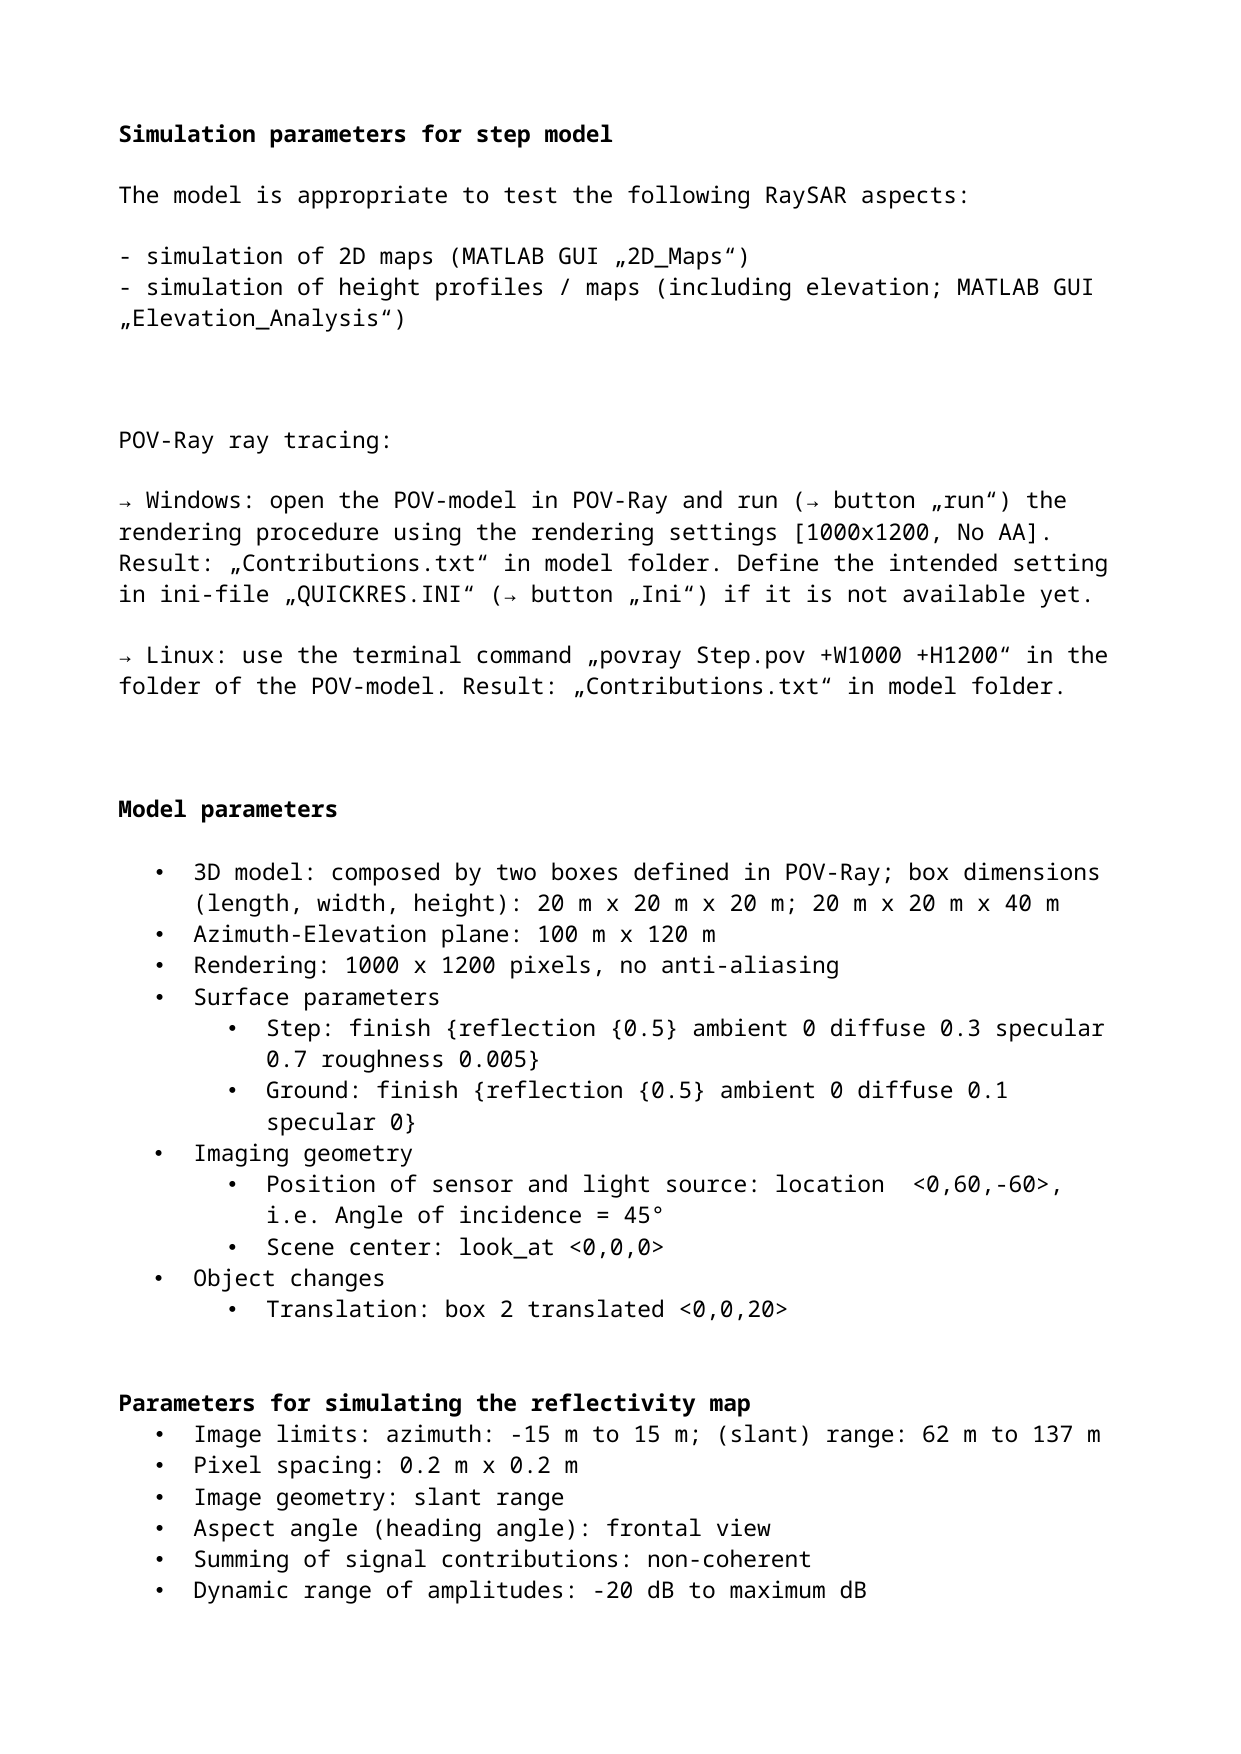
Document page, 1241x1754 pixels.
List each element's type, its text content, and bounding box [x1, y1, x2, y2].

text Parameters for simulating the reflectivity map [118, 1387, 1122, 1418]
text Simulation parameters for step model [118, 118, 1122, 149]
text → Linux: use the terminal command „povray Step.pov +W1000 +H1200“ in the folder of the POV-model. Result: „Contributions.txt“ in model folder. [118, 639, 1122, 701]
text - simulation of 2D maps (MATLAB GUI „2D_Maps“) - simulation of height profiles / maps (including elevation; MATLAB GUI „Elevation_Analysis“) [118, 239, 1122, 333]
list Object changes [154, 1262, 1122, 1293]
list Position of sensor and light source: location <0,60,-60>, i.e. Angle of incidence = 45° [228, 1168, 1122, 1231]
list Azimuth-Elevation plane: 100 m x 120 m [156, 918, 1122, 949]
list Imaging geometry [154, 1137, 1122, 1168]
list Pixel spacing: 0.2 m x 0.2 m [156, 1449, 1122, 1481]
list Translation: box 2 translated <0,0,20> [228, 1293, 1122, 1324]
list Summing of signal contributions: non-coherent [156, 1543, 1122, 1574]
list Surface parameters [156, 981, 1122, 1012]
text POV-Ray ray tracing: [118, 423, 1122, 455]
list Ground: finish {reflection {0.5} ambient 0 diffuse 0.1 specular 0} [228, 1074, 1122, 1137]
list Image limits: azimuth: -15 m to 15 m; (slant) range: 62 m to 137 m [156, 1418, 1122, 1449]
text Model parameters [118, 793, 1122, 824]
list Dynamic range of amplitudes: -20 dB to maximum dB [156, 1574, 1122, 1606]
text → Windows: open the POV-model in POV-Ray and run (→ button „run“) the rendering procedure using the rendering settings [1000x1200, No AA]. Result: „Contributions.txt“ in model folder. Define the intended setting in ini-file „QUICKRES.INI“ (→ button „Ini“) if it is not available yet. [118, 484, 1122, 609]
list Rendering: 1000 x 1200 pixels, no anti-aliasing [156, 949, 1122, 981]
list 3D model: composed by two boxes defined in POV-Ray; box dimensions (length, width, height): 20 m x 20 m x 20 m; 20 m x 20 m x 40 m [156, 856, 1122, 918]
list Step: finish {reflection {0.5} ambient 0 diffuse 0.3 specular 0.7 roughness 0.005} [228, 1012, 1122, 1074]
list Scene center: look_at <0,0,0> [228, 1231, 1122, 1262]
list Image geometry: slant range [156, 1481, 1122, 1512]
text The model is appropriate to test the following RaySAR aspects: [118, 179, 1122, 210]
list Aspect angle (heading angle): frontal view [156, 1512, 1122, 1543]
